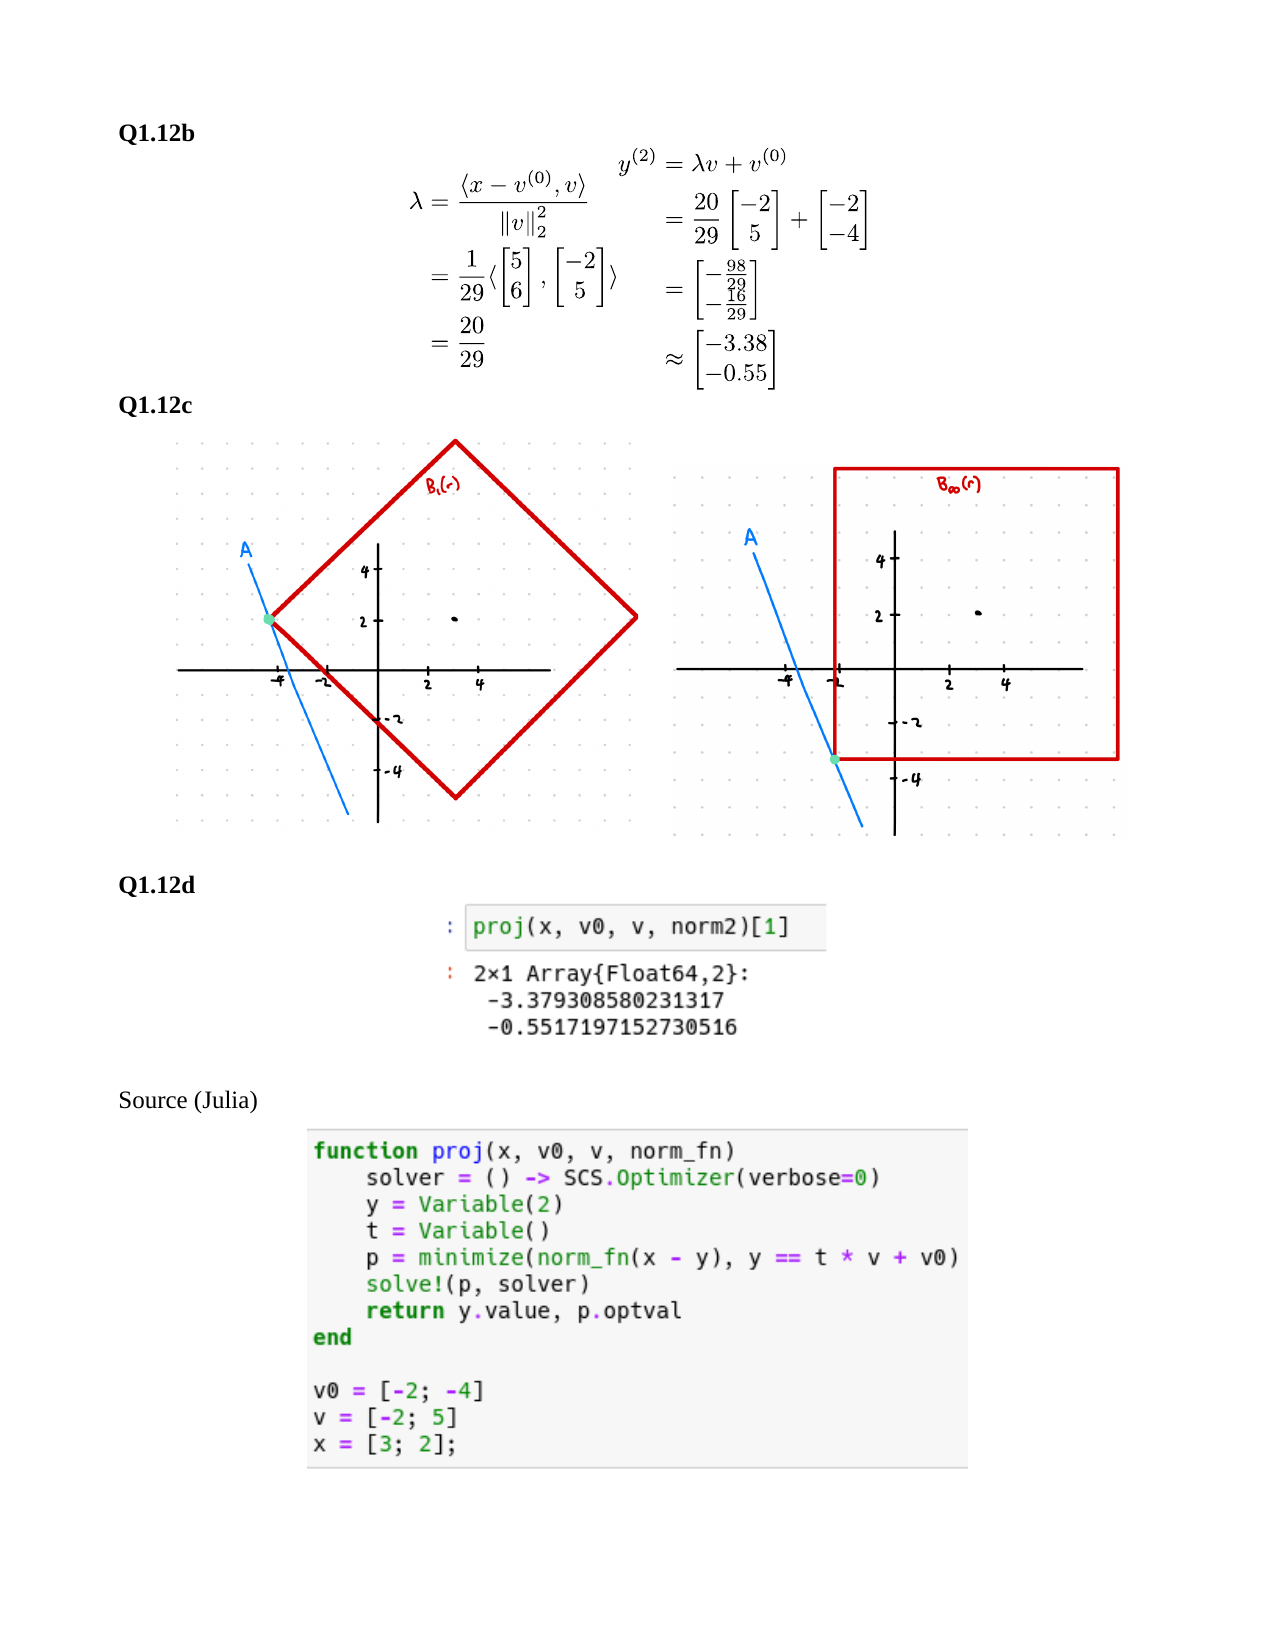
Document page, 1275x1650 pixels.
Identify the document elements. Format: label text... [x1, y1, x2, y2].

text Source (Julia) [118, 1086, 1157, 1114]
picture [669, 458, 1134, 842]
picture [448, 898, 827, 1057]
text Q1.12c [118, 391, 1157, 419]
text Q1.12b [118, 118, 1157, 147]
picture [171, 428, 639, 833]
picture [307, 1126, 968, 1472]
text Q1.12d [118, 870, 1157, 899]
